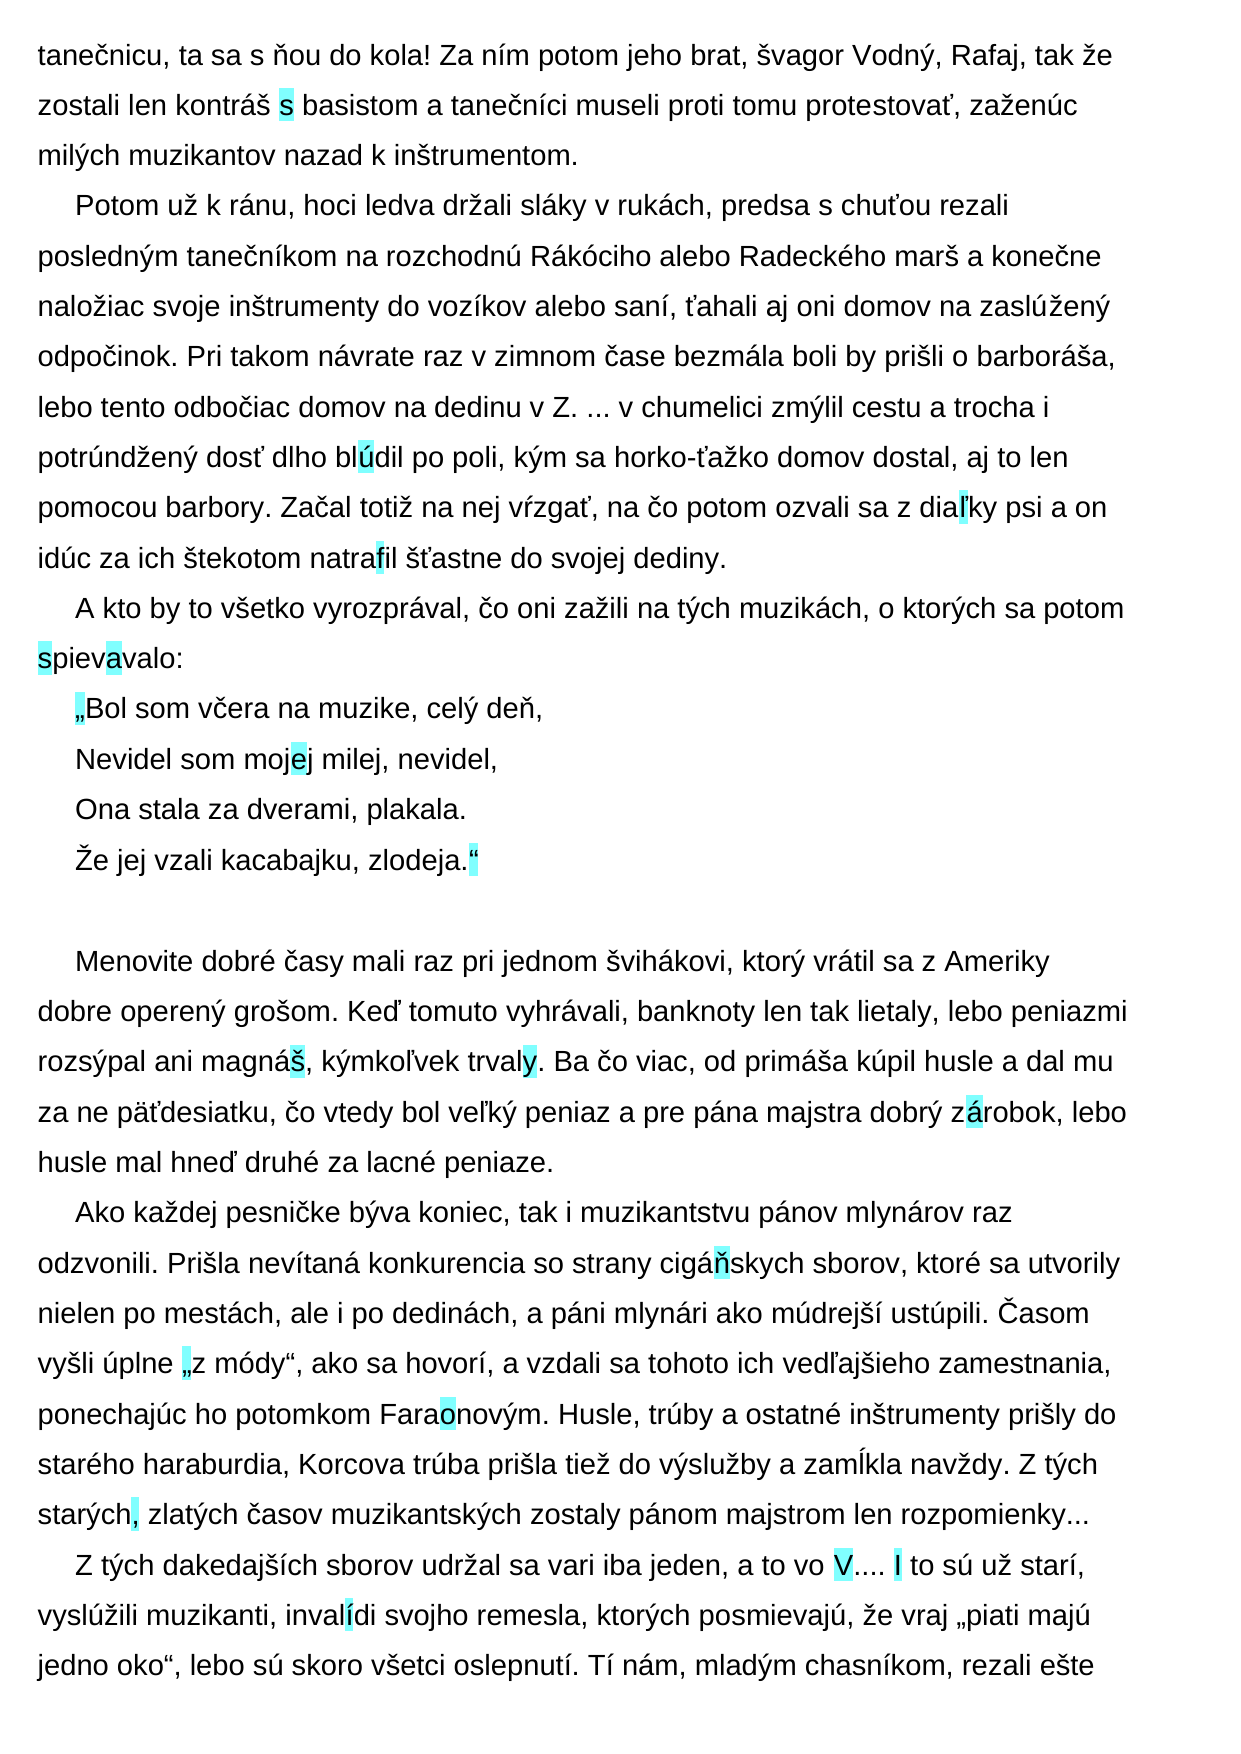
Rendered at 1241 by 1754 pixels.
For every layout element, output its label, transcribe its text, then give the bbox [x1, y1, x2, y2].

text Z tých dakedajších sborov udržal sa vari iba jeden, a to vo V.... I to sú už starí, vyslúžili muzikanti, invalídi svojho remesla, ktorých po­smievajú, že vraj „piati majú jedno oko“, lebo sú skoro všetci oslepnutí. Tí nám, mladým chasníkom, rezali ešte [37, 1548, 1130, 1682]
text Ako každej pesničke býva koniec, tak i muzikantstvu pánov mlynárov raz odzvonili. Prišla ne­vítaná konkurencia so strany cigáňskych sborov, ktoré sa utvorily nielen po mestách, ale i po dedinách, a páni mlynári ako múdrejší ustúpili. Časom vyšli úplne „z módy“, ako sa hovorí, a vzdali sa tohoto ich vedľajšieho zamestnania, po­nechajúc ho potomkom Faraonovým. Husle, trúby a ostatné inštrumenty prišly do starého haraburdia, Korcova trúba prišla tiež do výslužby a zamĺkla navždy. Z tých starých, zlatých časov muzikantských zostaly pánom majstrom len rozpomienky... [37, 1195, 1130, 1531]
text Nevidel som mojej milej, nevidel, [37, 742, 1130, 775]
text Potom už k ránu, hoci ledva držali sláky v rukách, predsa s chuťou rezali posledným taneč­níkom na rozchodnú Rákóciho alebo Radeckého marš a konečne naložiac svoje inštrumenty do vozíkov alebo saní, ťahali aj oni domov na zaslú­žený odpočinok. Pri takom návrate raz v zimnom čase bezmála boli by prišli o barboráša, lebo tento odbočiac domov na dedinu v Z. ... v chumelici zmýlil cestu a trocha i potrúndžený dosť dlho blúdil po poli, kým sa horko-ťažko domov dostal, aj to len pomocou barbory. Začal totiž na nej vŕzgať, na čo potom ozvali sa z diaľky psi a on idúc za ich štekotom natrafil šťastne do svojej dediny. [37, 188, 1130, 574]
text Ona stala za dverami, plakala. [37, 792, 1130, 826]
text A kto by to všetko vyrozprával, čo oni zažili na tých muzikách, o ktorých sa potom spievavalo: [37, 591, 1130, 675]
text Že jej vzali kacabajku, zlodeja.“ [37, 842, 1130, 876]
text „Bol som včera na muzike, celý deň, [37, 692, 1130, 725]
text tanečnicu, ta sa s ňou do kola! Za ním potom jeho brat, švagor Vodný, Rafaj, tak že zostali len kontráš s basistom a tanečníci museli proti tomu prote­stovať, zaženúc milých muzikantov nazad k inštru­mentom. [37, 37, 1130, 172]
text Menovite dobré časy mali raz pri jednom švihákovi, ktorý vrátil sa z Ameriky dobre ope­rený grošom. Keď tomuto vyhrávali, banknoty len tak lietaly, lebo peniazmi rozsýpal ani magnáš, kýmkoľvek trvaly. Ba čo viac, od primáša kúpil husle a dal mu za ne päťdesiatku, čo vtedy bol veľký peniaz a pre pána majstra dobrý zárobok, lebo husle mal hneď druhé za lacné peniaze. [37, 944, 1130, 1179]
